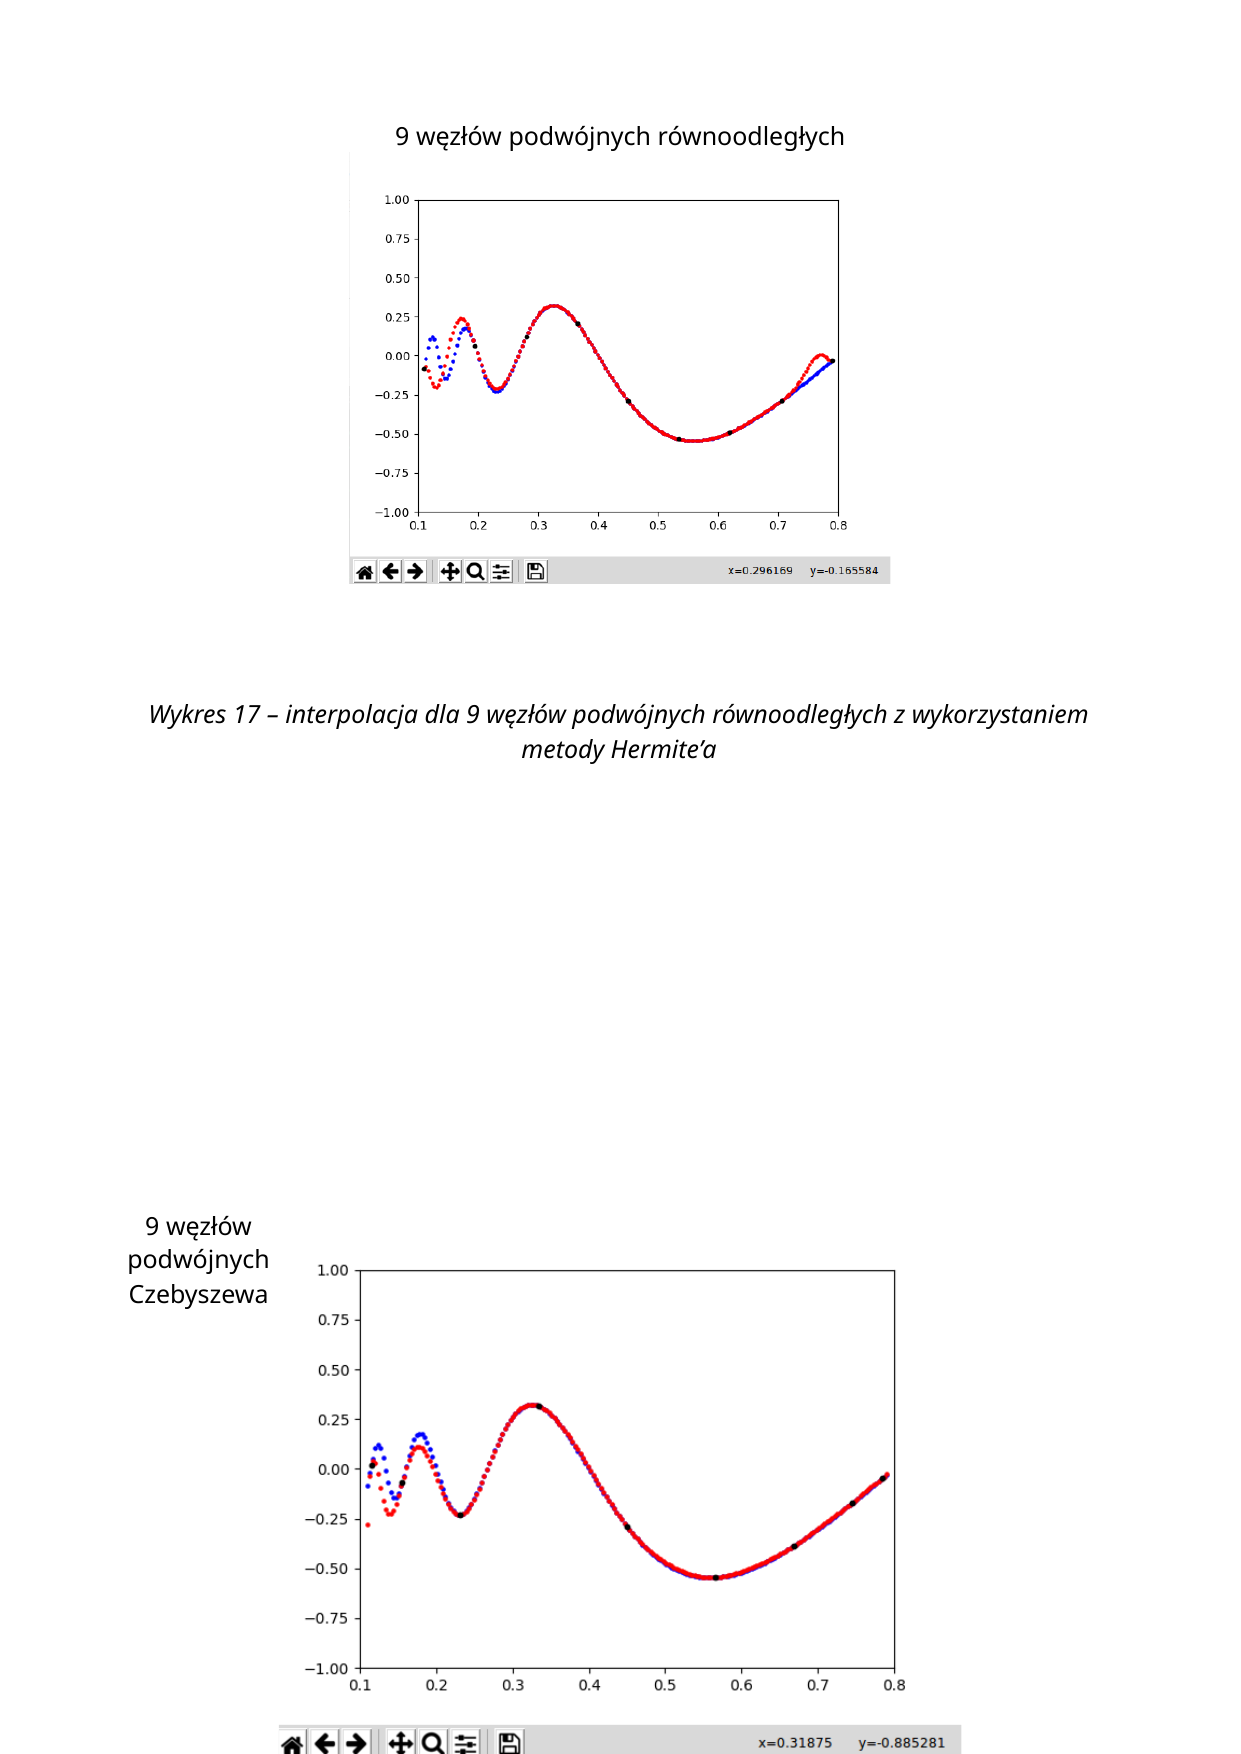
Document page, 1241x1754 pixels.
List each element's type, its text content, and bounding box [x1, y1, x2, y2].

text 9 węzłów podwójnych równoodległych [118, 118, 1122, 152]
picture [278, 1213, 962, 1754]
picture [349, 152, 891, 584]
text Wykres 17 – interpolacja dla 9 węzłów podwójnych równoodległych z wykorzystaniem metody Hermite’a [118, 697, 1122, 765]
text 9 węzłów podwójnych Czebyszewa [118, 1208, 1122, 1310]
